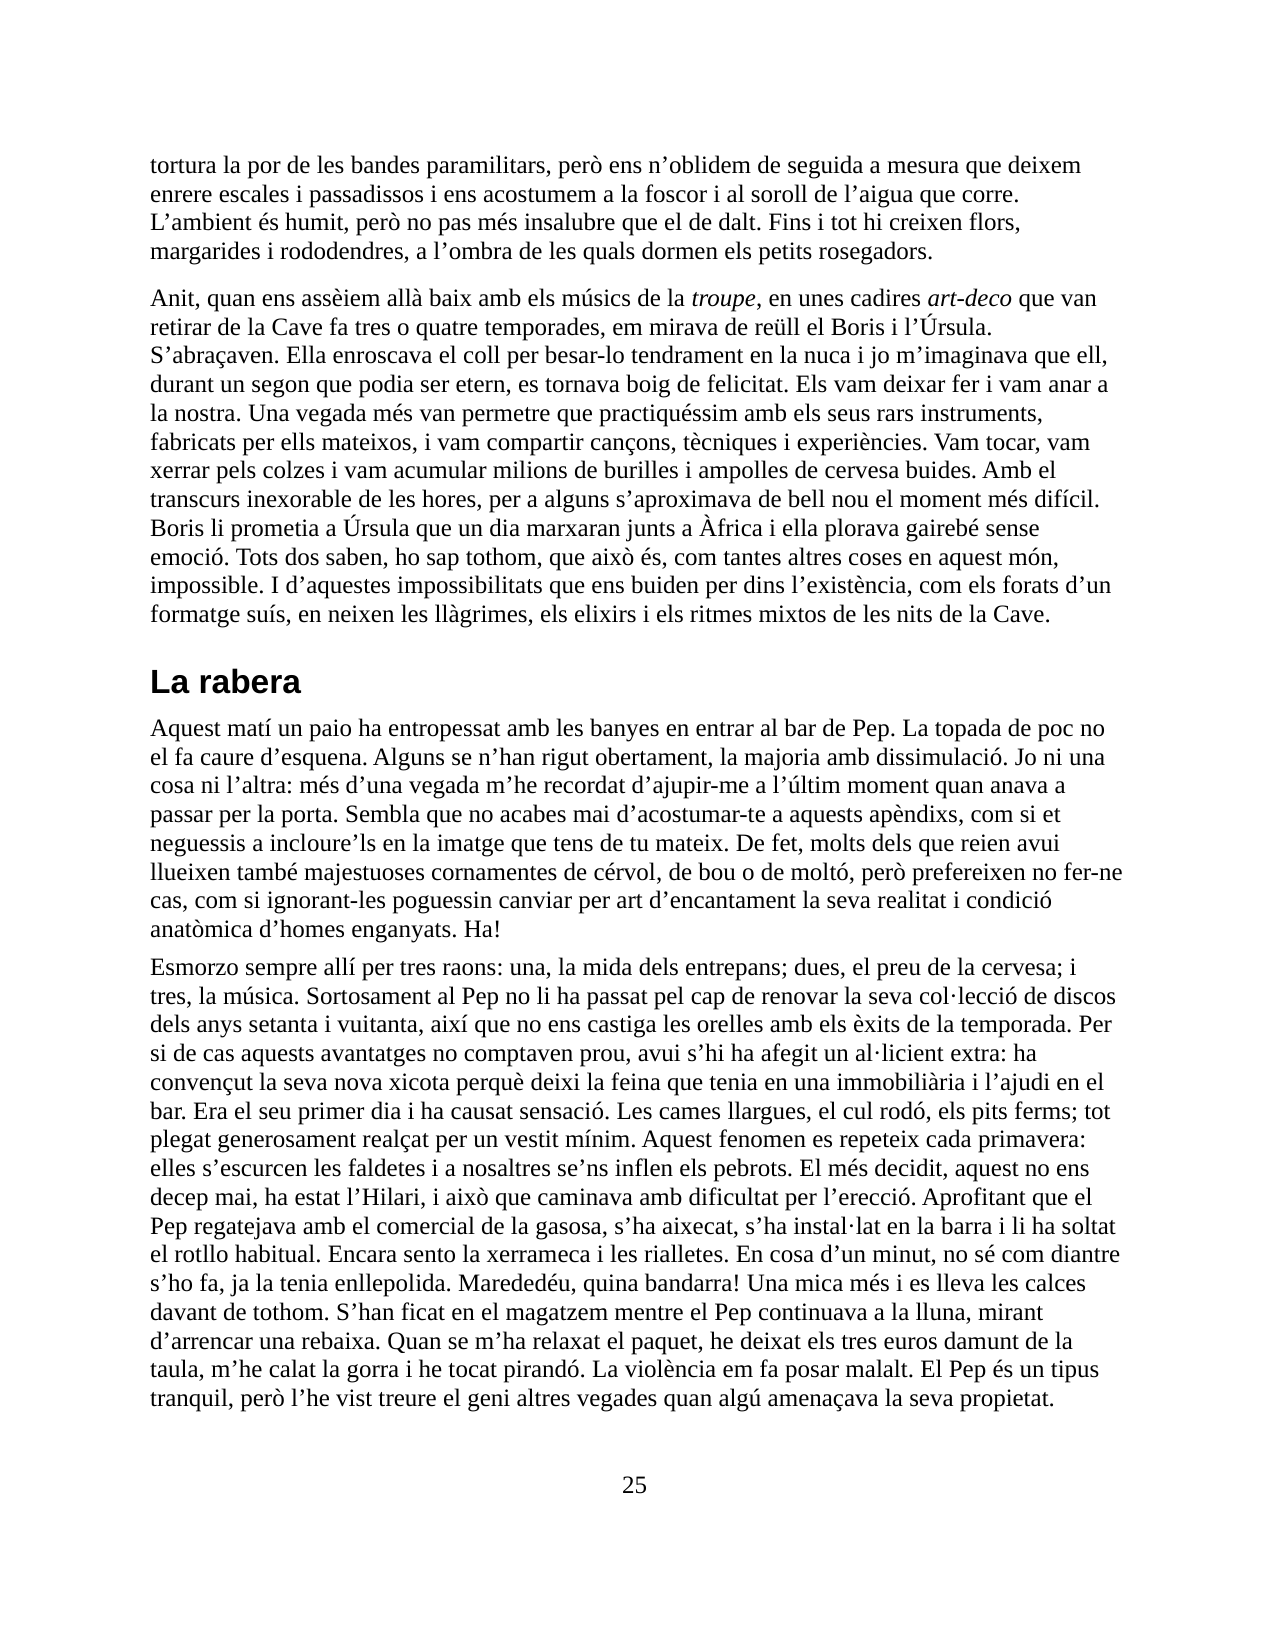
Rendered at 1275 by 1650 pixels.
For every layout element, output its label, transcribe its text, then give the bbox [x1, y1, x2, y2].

text Anit, quan ens assèiem allà baix amb els músics de la troupe, en unes cadires art-deco que van retirar de la Cave fa tres o quatre temporades, em mirava de reüll el Boris i l’Úrsula. S’abraçaven. Ella enroscava el coll per besar-lo tendrament en la nuca i jo m’imaginava que ell, durant un segon que podia ser etern, es tornava boig de felicitat. Els vam deixar fer i vam anar a la nostra. Una vegada més van permetre que practiquéssim amb els seus rars instruments, fabricats per ells mateixos, i vam compartir cançons, tècniques i experiències. Vam tocar, vam xerrar pels colzes i vam acumular milions de burilles i ampolles de cervesa buides. Amb el transcurs inexorable de les hores, per a alguns s’aproximava de bell nou el moment més difícil. Boris li prometia a Úrsula que un dia marxaran junts a Àfrica i ella plorava gairebé sense emoció. Tots dos saben, ho sap tothom, que això és, com tantes altres coses en aquest món, impossible. I d’aquestes impossibilitats que ens buiden per dins l’existència, com els forats d’un formatge suís, en neixen les llàgrimes, els elixirs i els ritmes mixtos de les nits de la Cave. [150, 283, 1125, 628]
subtitle La rabera [150, 662, 1125, 701]
text Aquest matí un paio ha entropessat amb les banyes en entrar al bar de Pep. La topada de poc no el fa caure d’esquena. Alguns se n’han rigut obertament, la majoria amb dissimulació. Jo ni una cosa ni l’altra: més d’una vegada m’he recordat d’ajupir-me a l’últim moment quan anava a passar per la porta. Sembla que no acabes mai d’acostumar-te a aquests apèndixs, com si et neguessis a incloure’ls en la imatge que tens de tu mateix. De fet, molts dels que reien avui llueixen també majestuoses cornamentes de cérvol, de bou o de moltó, però prefereixen no fer-ne cas, com si ignorant-les poguessin canviar per art d’encantament la seva realitat i condició anatòmica d’homes enganyats. Ha! [150, 713, 1125, 943]
text Esmorzo sempre allí per tres raons: una, la mida dels entrepans; dues, el preu de la cervesa; i tres, la música. Sortosament al Pep no li ha passat pel cap de renovar la seva col·lecció de discos dels anys setanta i vuitanta, així que no ens castiga les orelles amb els èxits de la temporada. Per si de cas aquests avantatges no comptaven prou, avui s’hi ha afegit un al·licient extra: ha convençut la seva nova xicota perquè deixi la feina que tenia en una immobiliària i l’ajudi en el bar. Era el seu primer dia i ha causat sensació. Les cames llargues, el cul rodó, els pits ferms; tot plegat generosament realçat per un vestit mínim. Aquest fenomen es repeteix cada primavera: elles s’escurcen les faldetes i a nosaltres se’ns inflen els pebrots. El més decidit, aquest no ens decep mai, ha estat l’Hilari, i això que caminava amb dificultat per l’erecció. Aprofitant que el Pep regatejava amb el comercial de la gasosa, s’ha aixecat, s’ha instal·lat en la barra i li ha soltat el rotllo habitual. Encara sento la xerrameca i les rialletes. En cosa d’un minut, no sé com diantre s’ho fa, ja la tenia enllepolida. Marededéu, quina bandarra! Una mica més i es lleva les calces davant de tothom. S’han ficat en el magatzem mentre el Pep continuava a la lluna, mirant d’arrencar una rebaixa. Quan se m’ha relaxat el paquet, he deixat els tres euros damunt de la taula, m’he calat la gorra i he tocat pirandó. La violència em fa posar malalt. El Pep és un tipus tranquil, però l’he vist treure el geni altres vegades quan algú amenaçava la seva propietat. [150, 952, 1125, 1412]
text tortura la por de les bandes paramilitars, però ens n’oblidem de seguida a mesura que deixem enrere escales i passadissos i ens acostumem a la foscor i al soroll de l’aigua que corre. L’ambient és humit, però no pas més insalubre que el de dalt. Fins i tot hi creixen flors, margarides i rododendres, a l’ombra de les quals dormen els petits rosegadors. [150, 150, 1125, 265]
